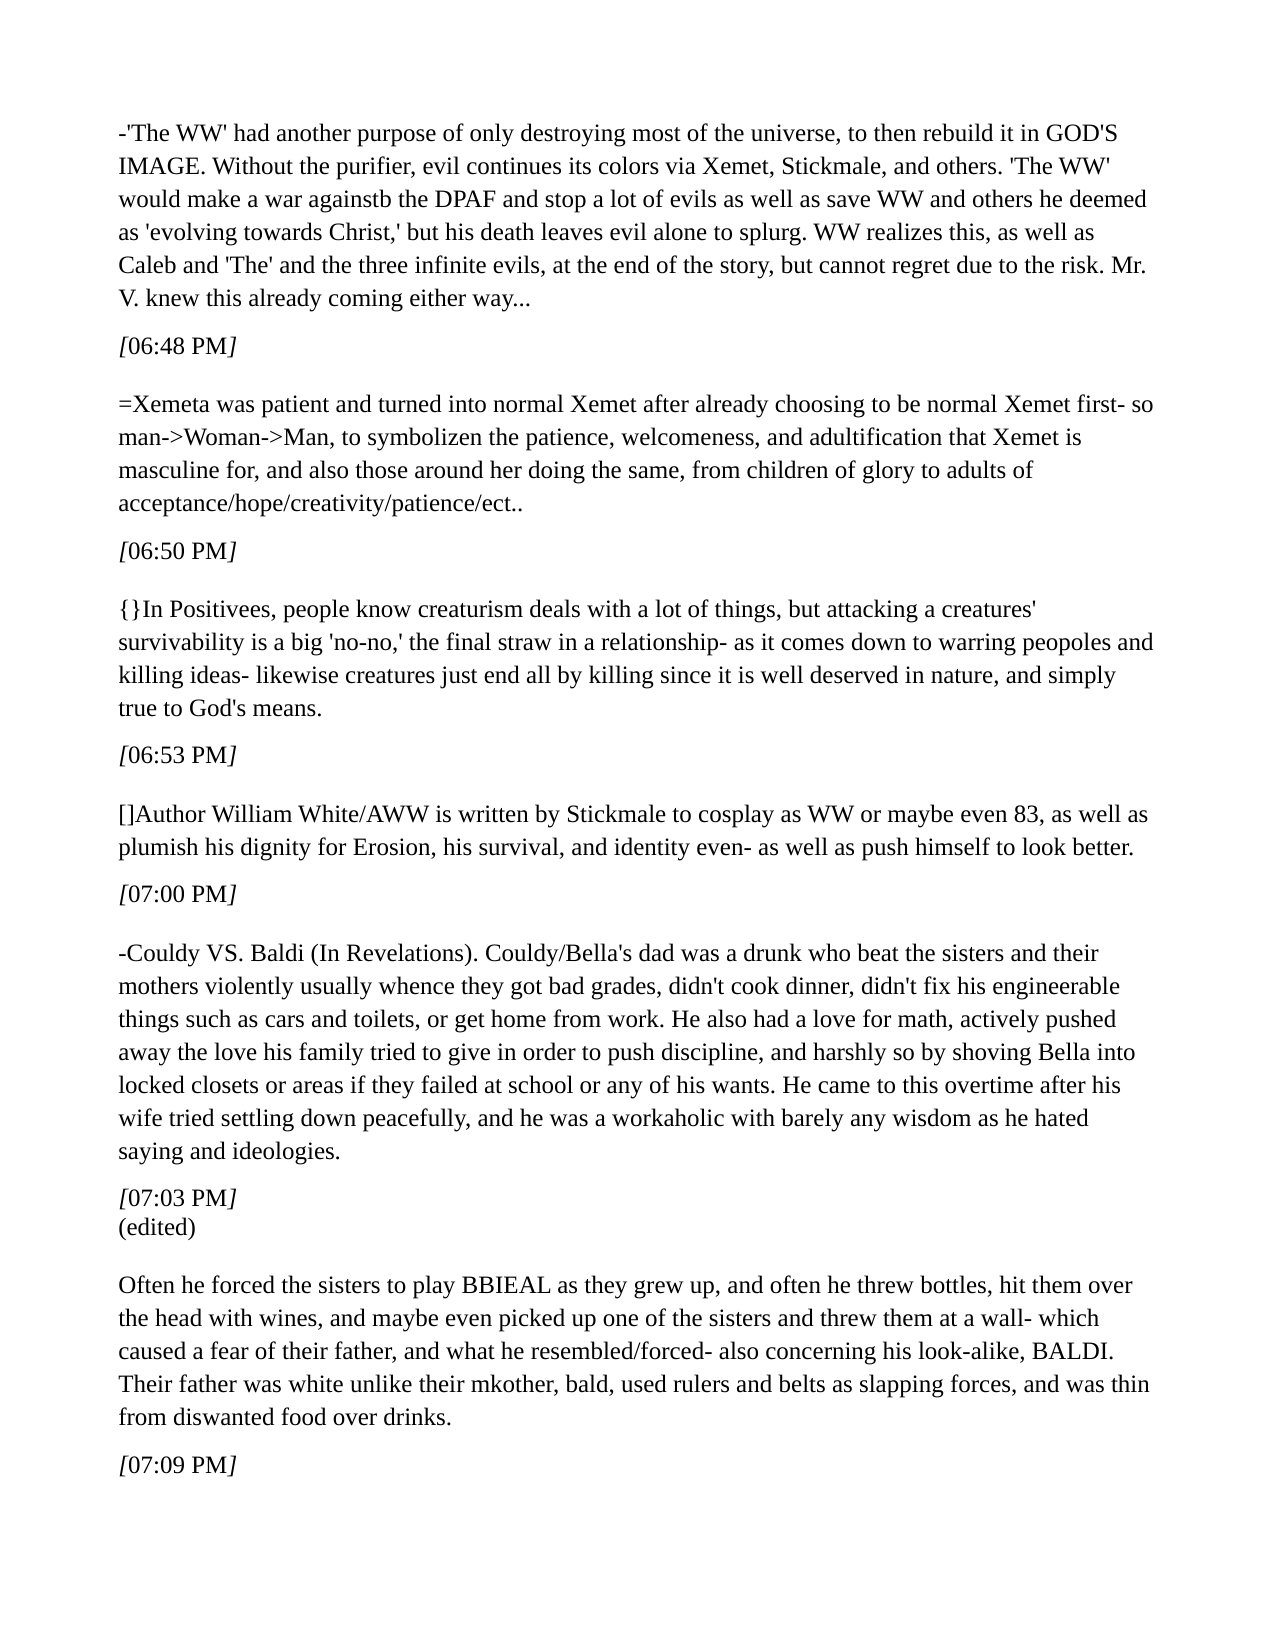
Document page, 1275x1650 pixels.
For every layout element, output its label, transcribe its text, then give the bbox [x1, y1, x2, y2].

text [06:53 PM] [118, 741, 1157, 769]
text (edited) [118, 1212, 1157, 1241]
text [06:50 PM] [118, 536, 1157, 564]
text =Xemeta was patient and turned into normal Xemet after already choosing to be normal Xemet first- so man->Woman->Man, to symbolizen the patience, welcomeness, and adultification that Xemet is masculine for, and also those around her doing the same, from children of glory to adults of acceptance/hope/creativity/patience/ect.. [118, 389, 1157, 517]
text -'The WW' had another purpose of only destroying most of the universe, to then rebuild it in GOD'S IMAGE. Without the purifier, evil continues its colors via Xemet, Stickmale, and others. 'The WW' would make a war againstb the DPAF and stop a lot of evils as well as save WW and others he deemed as 'evolving towards Christ,' but his death leaves evil alone to splurg. WW realizes this, as well as Caleb and 'The' and the three infinite evils, at the end of the story, but cannot regret due to the risk. Mr. V. knew this already coming either way... [118, 118, 1157, 312]
text Often he forced the sisters to play BBIEAL as they grew up, and often he threw bottles, hit them over the head with wines, and maybe even picked up one of the sisters and threw them at a wall- which caused a fear of their father, and what he resembled/forced- also concerning his look-alike, BALDI. Their father was white unlike their mkother, bald, used rulers and belts as slapping forces, and was thin from diswanted food over drinks. [118, 1270, 1157, 1431]
text [07:00 PM] [118, 879, 1157, 908]
text -Couldy VS. Baldi (In Revelations). Couldy/Bella's dad was a drunk who beat the sisters and their mothers violently usually whence they got bad grades, didn't cook dinner, didn't fix his engineerable things such as cars and toilets, or get home from work. He also had a love for math, actively pushed away the love his family tried to give in order to push discipline, and harshly so by shoving Bella into locked closets or areas if they failed at school or any of his wants. He came to this overtime after his wife tried settling down peacefully, and he was a workaholic with barely any wisdom as he hated saying and ideologies. [118, 938, 1157, 1164]
text []Author William White/AWW is written by Stickmale to cosplay as WW or maybe even 83, as well as plumish his dignity for Erosion, his survival, and identity even- as well as push himself to look better. [118, 799, 1157, 861]
text [07:09 PM] [118, 1450, 1157, 1479]
text [07:03 PM] [118, 1183, 1157, 1212]
text [06:48 PM] [118, 331, 1157, 359]
text {}In Positivees, people know creaturism deals with a lot of things, but attacking a creatures' survivability is a big 'no-no,' the final straw in a relationship- as it comes down to warring peopoles and killing ideas- likewise creatures just end all by killing since it is well deserved in nature, and simply true to God's means. [118, 594, 1157, 722]
